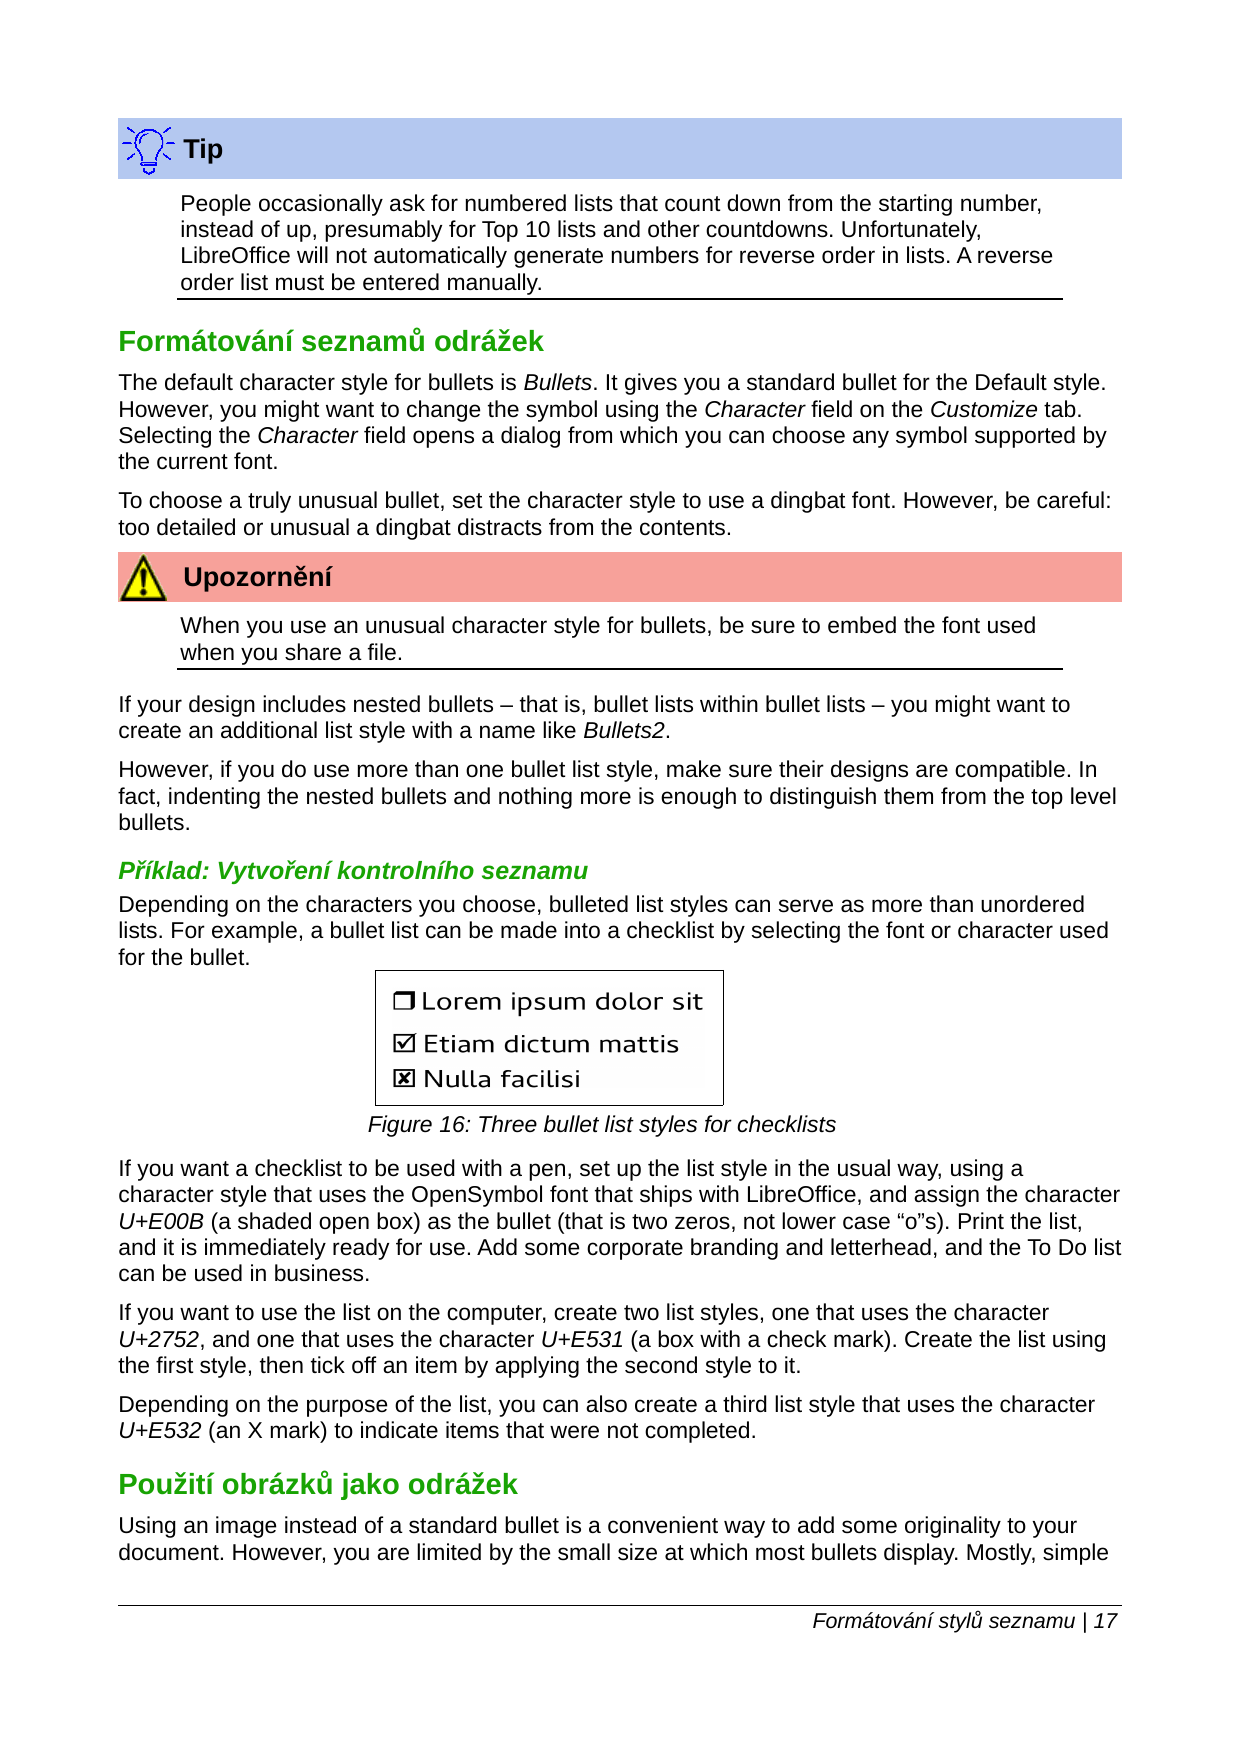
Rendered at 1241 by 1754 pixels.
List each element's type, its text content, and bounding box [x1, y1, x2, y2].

text The default character style for bullets is Bullets. It gives you a standard bullet for the Default style. However, you might want to change the symbol using the Character field on the Customize tab. Selecting the Character field opens a dialog from which you can choose any symbol supported by the current font. [118, 369, 1122, 475]
text However, if you do use more than one bullet list style, make sure their designs are compatible. In fact, indenting the nested bullets and nothing more is enough to distinguish them from the top level bullets. [118, 756, 1122, 835]
text Depending on the purpose of the list, you can also create a third list style that uses the character U+E532 (an X mark) to indicate items that were not completed. [118, 1391, 1122, 1443]
text If your design includes nested bullets – that is, bullet lists within bullet lists – you might want to create an additional list style with a name like Bullets2. [118, 691, 1122, 744]
subtitle Příklad: Vytvoření kontrolního seznamu [118, 856, 1122, 885]
text Figure 16: Three bullet list styles for checklists [368, 970, 872, 1138]
text To choose a truly unusual bullet, set the character style to use a dingbat font. However, be careful: too detailed or unusual a dingbat distracts from the contents. [118, 487, 1122, 540]
text People occasionally ask for numbered lists that count down from the starting number, instead of up, presumably for Top 10 lists and other countdowns. Unfortunately, LibreOffice will not automatically generate numbers for reverse order in lists. A reverse order list must be entered manually. [177, 187, 1063, 298]
picture [392, 987, 705, 1088]
text If you want a checklist to be used with a pen, set up the list style in the usual way, using a character style that uses the OpenSymbol font that ships with LibreOffice, and assign the character U+E00B (a shaded open box) as the bullet (that is two zeros, not lower case “o”s). Print the list, and it is immediately ready for use. Add some corporate branding and letterhead, and the To Do list can be used in business. [118, 1155, 1122, 1287]
subtitle Formátování seznamů odrážek [118, 324, 1122, 357]
picture [119, 119, 179, 179]
subtitle Upozornění [118, 552, 1122, 602]
text If you want to use the list on the computer, create two list styles, one that uses the character U+2752, and one that uses the character U+E531 (a box with a check mark). Create the list using the first style, then tick off an item by applying the second style to it. [118, 1299, 1122, 1378]
subtitle Použití obrázků jako odrážek [118, 1467, 1122, 1501]
text Depending on the characters you choose, bulleted list styles can serve as more than unordered lists. For example, a bullet list can be made into a checklist by selecting the font or character used for the bullet. [118, 891, 1122, 970]
text Using an image instead of a standard bullet is a convenient way to add some originality to your document. However, you are limited by the small size at which most bullets display. Mostly, simple [118, 1512, 1122, 1565]
picture [119, 553, 167, 601]
text When you use an unusual character style for bullets, be sure to embed the font used when you share a file. [177, 609, 1063, 668]
subtitle Tip [118, 118, 1122, 179]
